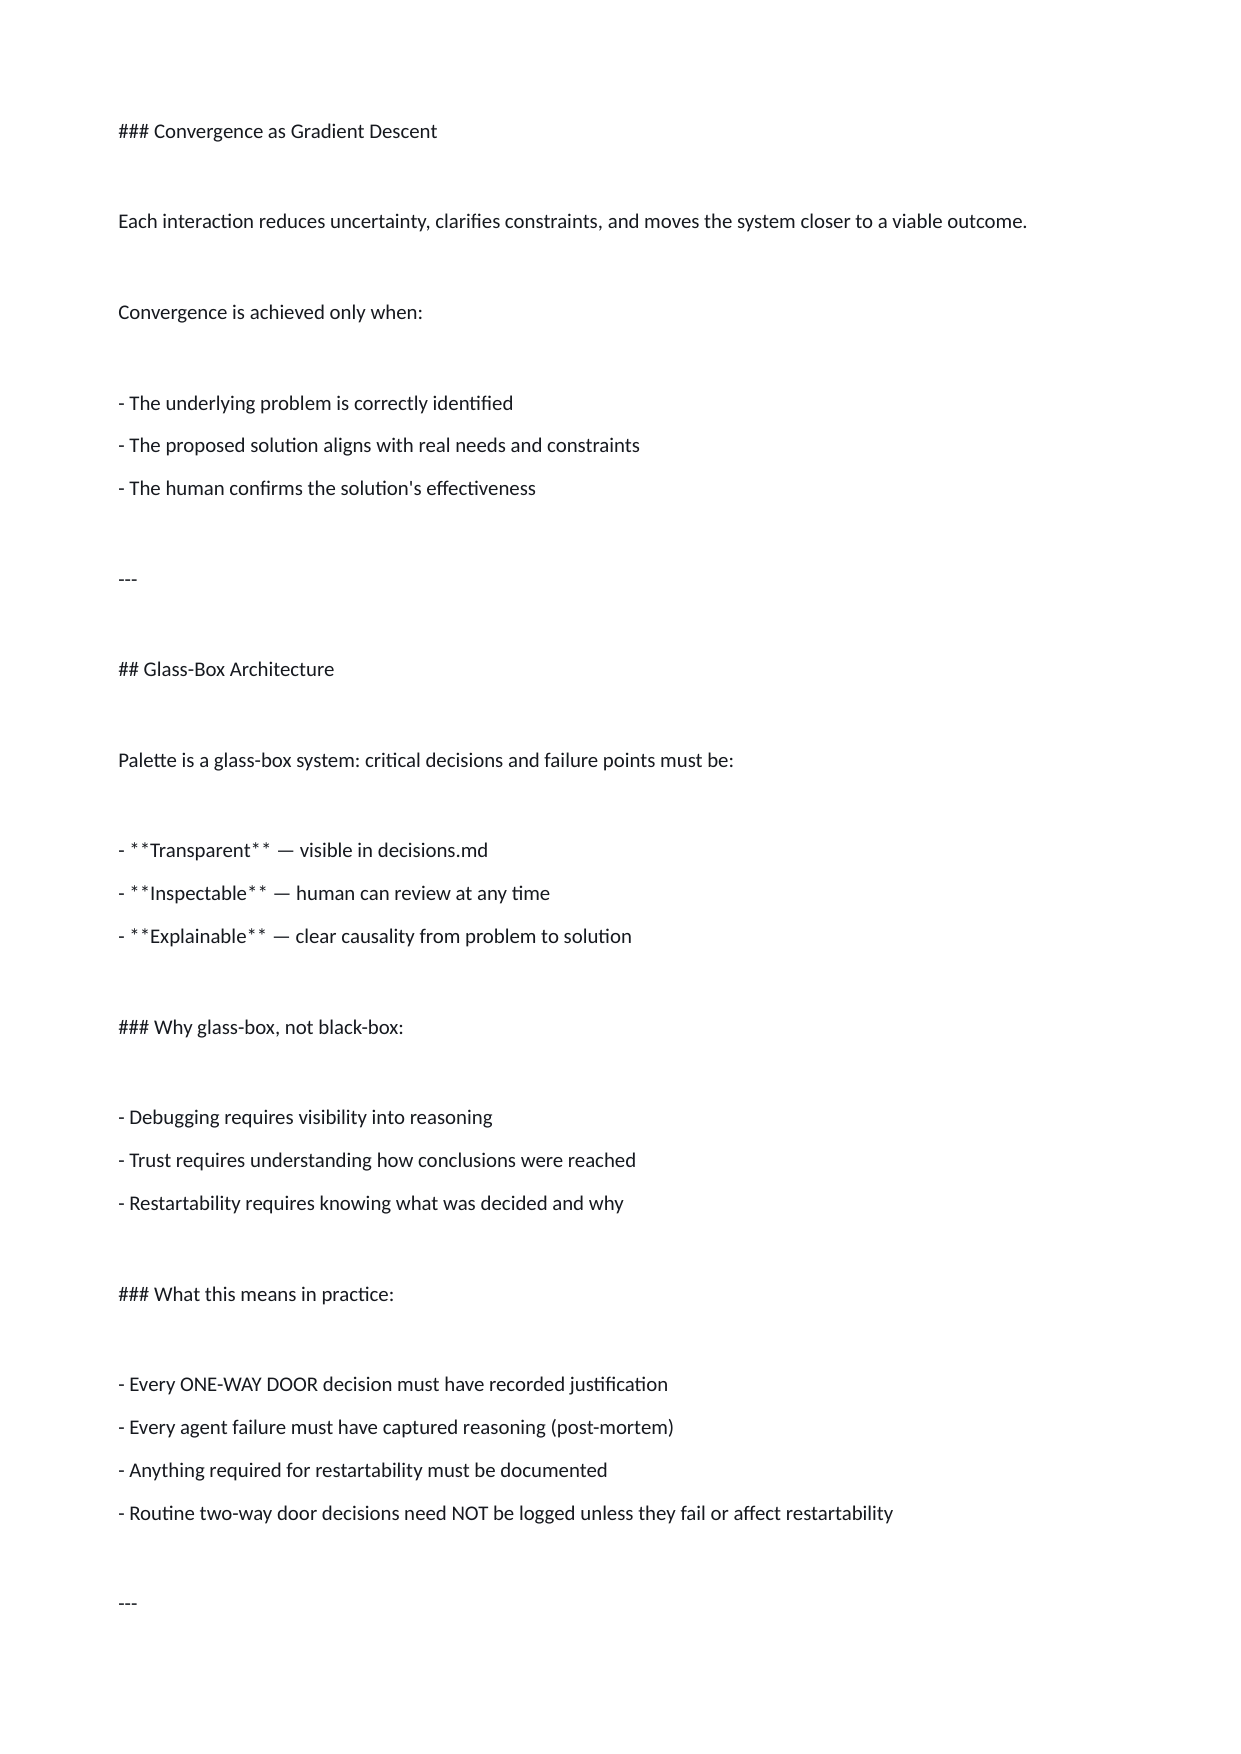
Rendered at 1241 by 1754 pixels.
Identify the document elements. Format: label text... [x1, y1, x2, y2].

text Palette is a glass-box system: critical decisions and failure points must be: [118, 747, 1122, 772]
text - Every agent failure must have captured reasoning (post-mortem) [118, 1414, 1122, 1440]
text Each interaction reduces uncertainty, clarifies constraints, and moves the system closer to a viable outcome. [118, 209, 1122, 234]
text --- [118, 566, 1122, 591]
text - Every ONE-WAY DOOR decision must have recorded justification [118, 1371, 1122, 1397]
text - The proposed solution aligns with real needs and constraints [118, 433, 1122, 458]
text - Restartability requires knowing what was decided and why [118, 1190, 1122, 1216]
text - The underlying problem is correctly identified [118, 390, 1122, 415]
text - Routine two-way door decisions need NOT be logged unless they fail or affect restartability [118, 1500, 1122, 1526]
text ### What this means in practice: [118, 1281, 1122, 1306]
text - **Explainable** — clear causality from problem to solution [118, 923, 1122, 949]
text - The human confirms the solution's effectiveness [118, 476, 1122, 501]
text ## Glass-Box Architecture [118, 657, 1122, 682]
text - Trust requires understanding how conclusions were reached [118, 1147, 1122, 1173]
text - Anything required for restartability must be documented [118, 1457, 1122, 1483]
text --- [118, 1591, 1122, 1616]
text ### Why glass-box, not black-box: [118, 1014, 1122, 1039]
text Convergence is achieved only when: [118, 299, 1122, 324]
text - **Transparent** — visible in decisions.md [118, 838, 1122, 863]
text - **Inspectable** — human can review at any time [118, 881, 1122, 906]
text ### Convergence as Gradient Descent [118, 118, 1122, 143]
text - Debugging requires visibility into reasoning [118, 1104, 1122, 1130]
